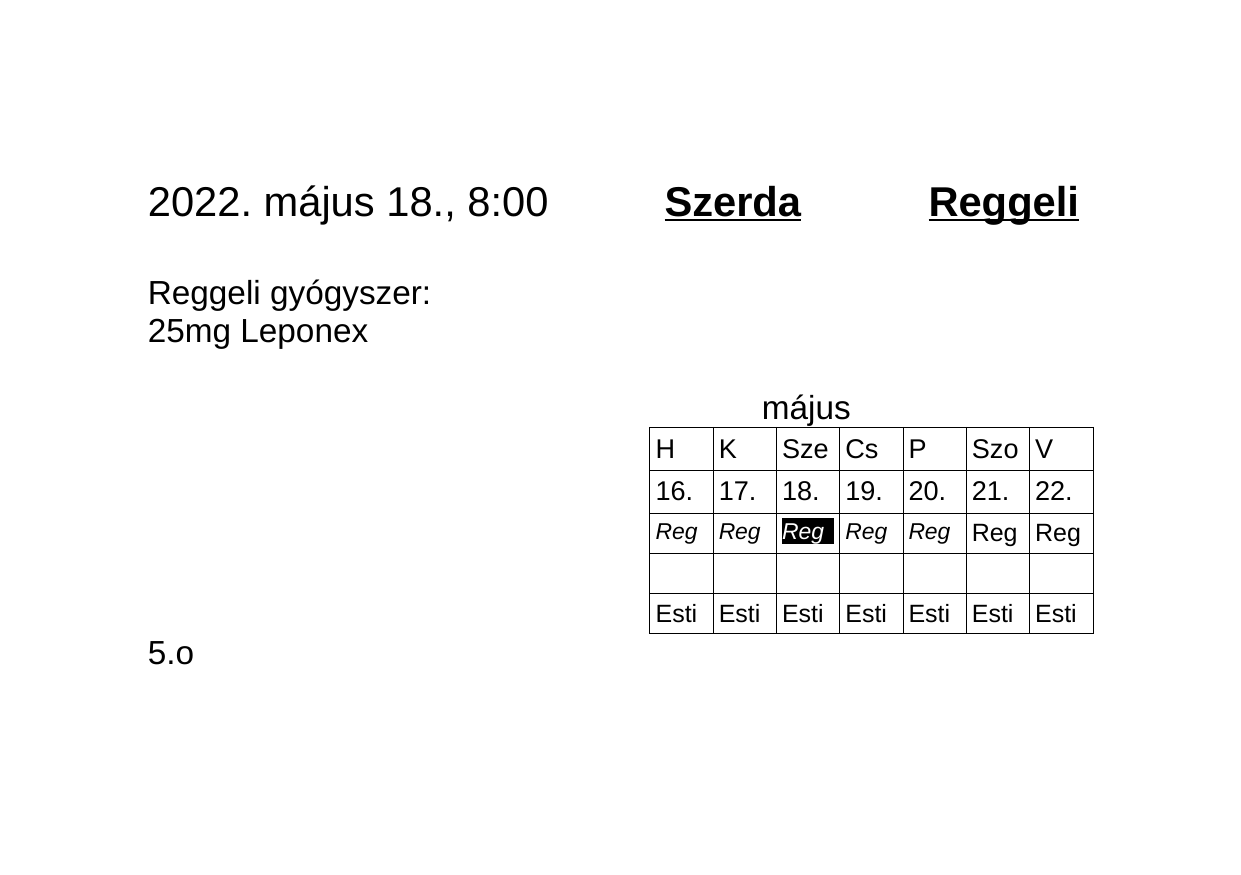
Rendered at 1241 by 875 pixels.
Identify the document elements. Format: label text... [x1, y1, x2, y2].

table_cell [650, 554, 713, 593]
table_cell Reg [904, 514, 966, 553]
table_cell Esti [650, 594, 713, 633]
text 25mg Leponex [148, 311, 1093, 350]
table_cell Esti [904, 594, 966, 633]
table_cell 16. [650, 471, 713, 512]
text 2022. május 18., 8:00 Szerda Reggeli [148, 177, 1093, 225]
table_cell Esti [714, 594, 776, 633]
table_header Sze [777, 428, 839, 469]
table_header V [1030, 428, 1093, 469]
table_cell [777, 554, 839, 593]
table_cell Reg [840, 514, 903, 553]
table_cell 22. [1030, 471, 1093, 512]
text május [148, 388, 1093, 427]
table_cell Reg [777, 514, 839, 553]
table_cell [904, 554, 966, 593]
table_cell 17. [714, 471, 776, 512]
table_header Szo [967, 428, 1029, 469]
table_header P [904, 428, 966, 469]
table_cell 19. [840, 471, 903, 512]
text Reggeli gyógyszer: [148, 273, 1093, 311]
table_cell [1030, 554, 1093, 593]
table_header K [714, 428, 776, 469]
table_cell Esti [840, 594, 903, 633]
table_cell [967, 554, 1029, 593]
table_cell Reg [714, 514, 776, 553]
table_cell Reg [967, 514, 1029, 553]
table_cell Reg [650, 514, 713, 553]
table_cell [840, 554, 903, 593]
table_cell 20. [904, 471, 966, 512]
text 5.o [148, 633, 1093, 672]
table_header Cs [840, 428, 903, 469]
table_cell Reg [1030, 514, 1093, 553]
table_header H [650, 428, 713, 469]
table_cell 18. [777, 471, 839, 512]
table_cell [714, 554, 776, 593]
table_cell Esti [967, 594, 1029, 633]
table_cell 21. [967, 471, 1029, 512]
table_cell Esti [1030, 594, 1093, 633]
table_cell Esti [777, 594, 839, 633]
